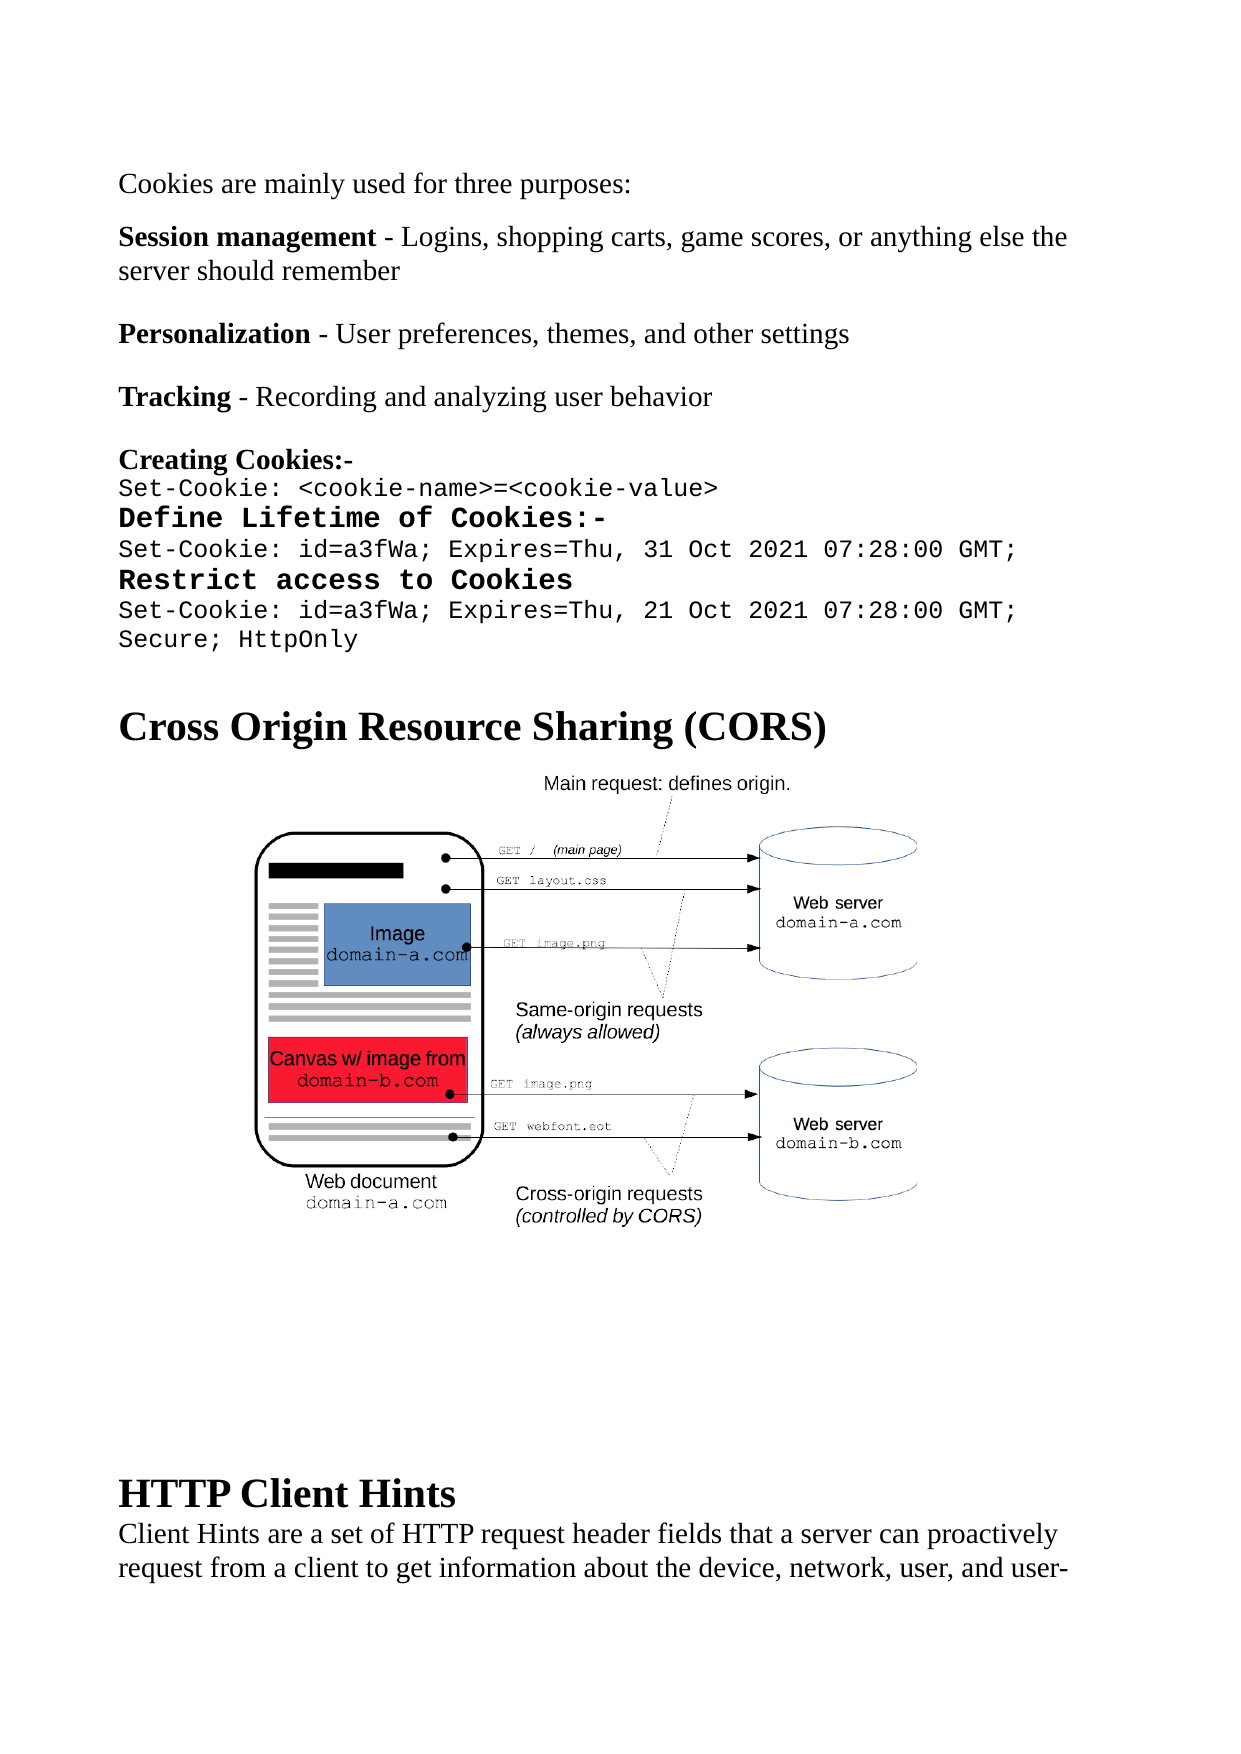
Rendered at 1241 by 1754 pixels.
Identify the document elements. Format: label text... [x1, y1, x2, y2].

subtitle Session management - Logins, shopping carts, game scores, or anything else the server should remember [118, 219, 1122, 286]
text Client Hints are a set of HTTP request header fields that a server can proactively request from a client to get information about the device, network, user, and user- [118, 1516, 1122, 1583]
picture [254, 768, 917, 1230]
text Set-Cookie: id=a3fWa; Expires=Thu, 21 Oct 2021 07:28:00 GMT; Secure; HttpOnly [118, 598, 1122, 655]
text Define Lifetime of Cookies:- [118, 504, 1122, 537]
subtitle Tracking - Recording and analyzing user behavior [118, 379, 1122, 412]
subtitle Personalization - User preferences, themes, and other settings [118, 316, 1122, 349]
text HTTP Client Hints [118, 1468, 1122, 1516]
text Cookies are mainly used for three purposes: [118, 166, 1122, 199]
text Restrict access to Cookies [118, 565, 1122, 598]
text Creating Cookies:- [118, 442, 1122, 475]
text Cross Origin Resource Sharing (CORS) [118, 702, 1122, 750]
text Set-Cookie: id=a3fWa; Expires=Thu, 31 Oct 2021 07:28:00 GMT; [118, 537, 1122, 565]
text Set-Cookie: <cookie-name>=<cookie-value> [118, 475, 1122, 504]
